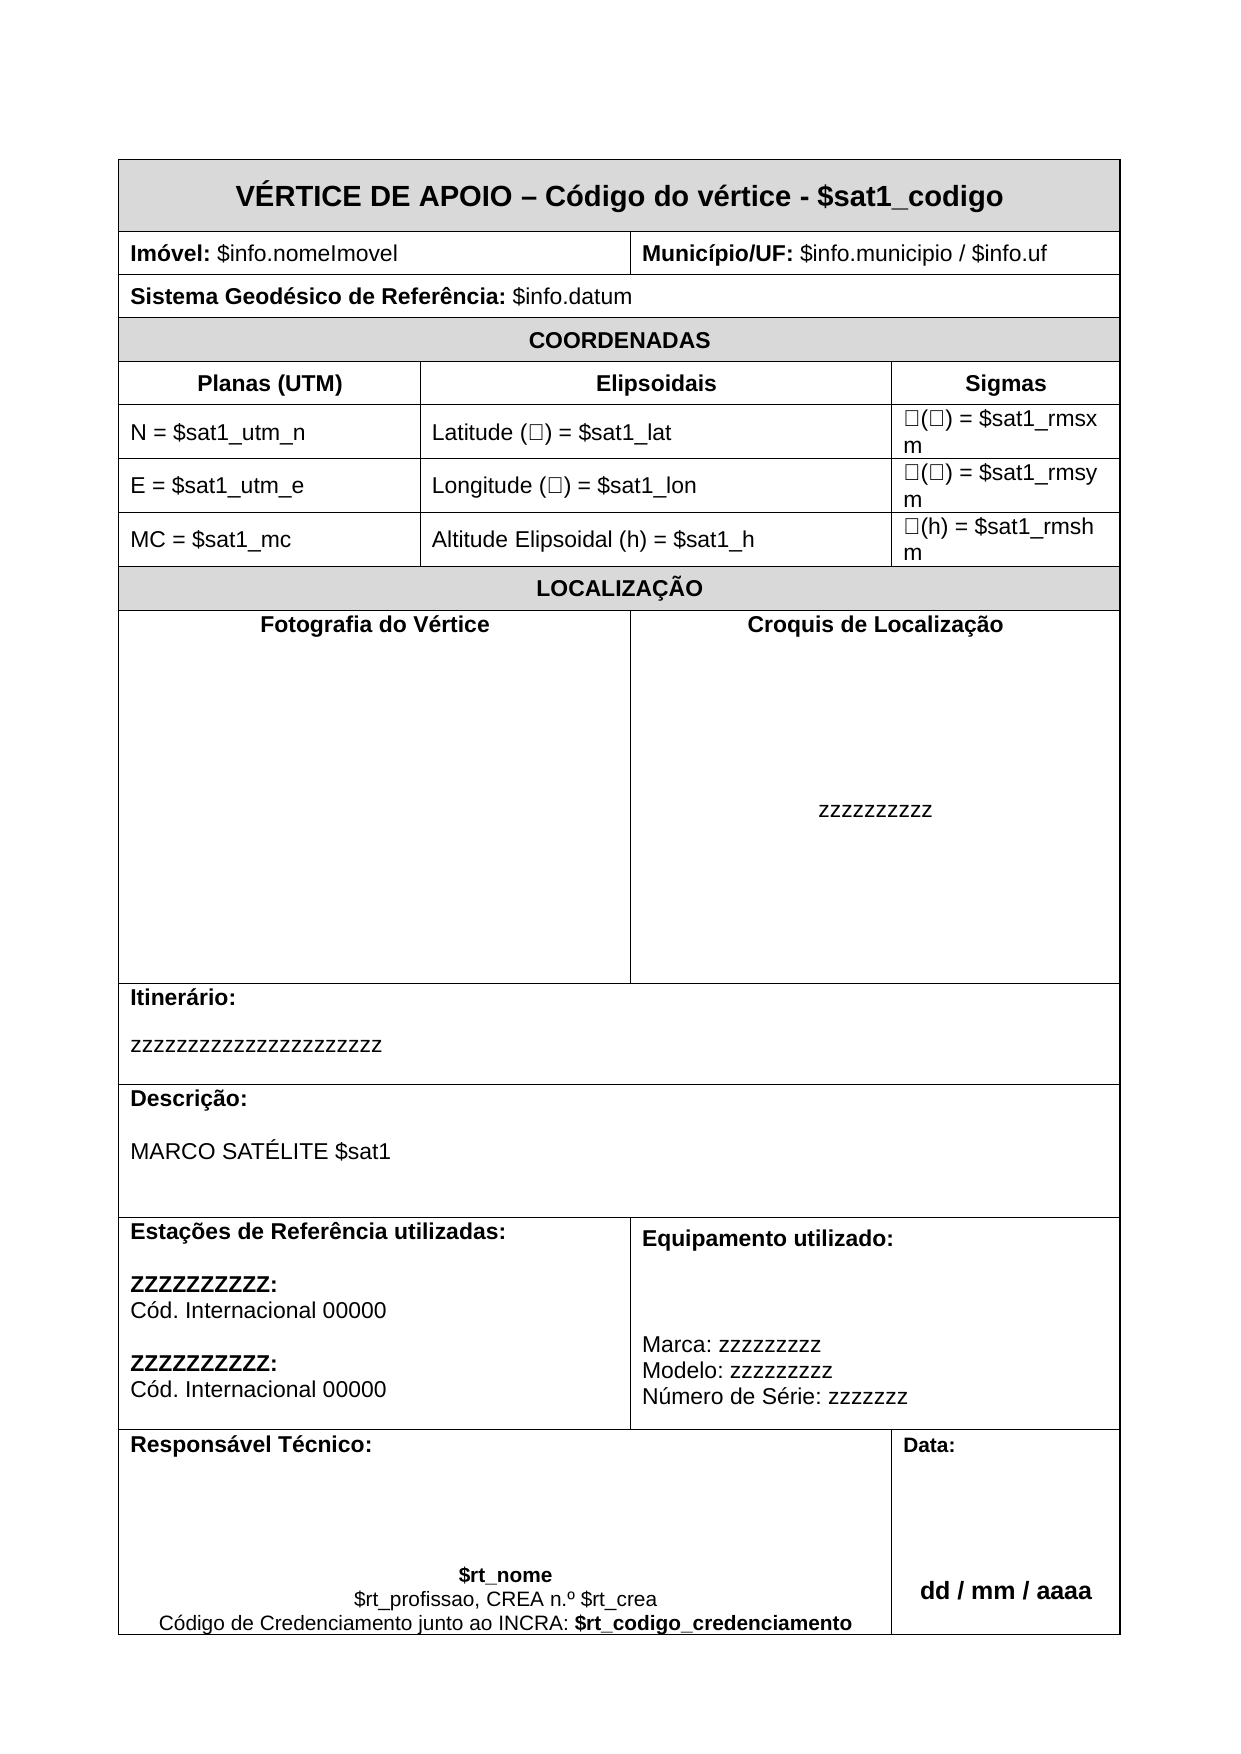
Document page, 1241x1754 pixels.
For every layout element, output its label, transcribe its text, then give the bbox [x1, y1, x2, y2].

table_cell Município/UF: $info.municipio / $info.uf [631, 232, 1119, 274]
table_cell Descrição: MARCO SATÉLITE $sat1 [119, 1085, 1119, 1217]
table_cell Sigmas [892, 362, 1119, 404]
table_cell LOCALIZAÇÃO [119, 567, 1119, 610]
table_cell () = $sat1_rmsx m [892, 405, 1119, 458]
table_cell Longitude () = $sat1_lon [421, 459, 891, 512]
table_cell COORDENADAS [119, 318, 1119, 361]
table_cell Data: dd / mm / aaaa [892, 1430, 1119, 1634]
table_cell Elipsoidais [421, 362, 891, 404]
table_cell Croquis de Localização zzzzzzzzzz [631, 611, 1119, 982]
table_header VÉRTICE DE APOIO – Código do vértice - $sat1_codigo [119, 160, 1119, 231]
table_cell Equipamento utilizado: Marca: zzzzzzzzz Modelo: zzzzzzzzz Número de Série: zzzzzzz [631, 1218, 1119, 1429]
table_cell N = $sat1_utm_n [119, 405, 420, 458]
table_cell Latitude () = $sat1_lat [421, 405, 891, 458]
table_cell Fotografia do Vértice [119, 611, 630, 982]
table_cell Responsável Técnico: $rt_nome $rt_profissao, CREA n.º $rt_crea Código de Credenciamento junto ao INCRA: $rt_codigo_credenciamento [119, 1430, 891, 1634]
table_cell Estações de Referência utilizadas: ZZZZZZZZZZ: Cód. Internacional 00000 ZZZZZZZZZZ: Cód. Internacional 00000 [119, 1218, 630, 1429]
table_cell Planas (UTM) [119, 362, 420, 404]
table_cell () = $sat1_rmsy m [892, 459, 1119, 512]
table_cell Itinerário: zzzzzzzzzzzzzzzzzzzzzz [119, 984, 1119, 1084]
table_cell (h) = $sat1_rmsh m [892, 513, 1119, 566]
table_cell Imóvel: $info.nomeImovel [119, 232, 630, 274]
table_cell E = $sat1_utm_e [119, 459, 420, 512]
table_cell Sistema Geodésico de Referência: $info.datum [119, 275, 1119, 317]
table_cell Altitude Elipsoidal (h) = $sat1_h [421, 513, 891, 566]
table_cell MC = $sat1_mc [119, 513, 420, 566]
